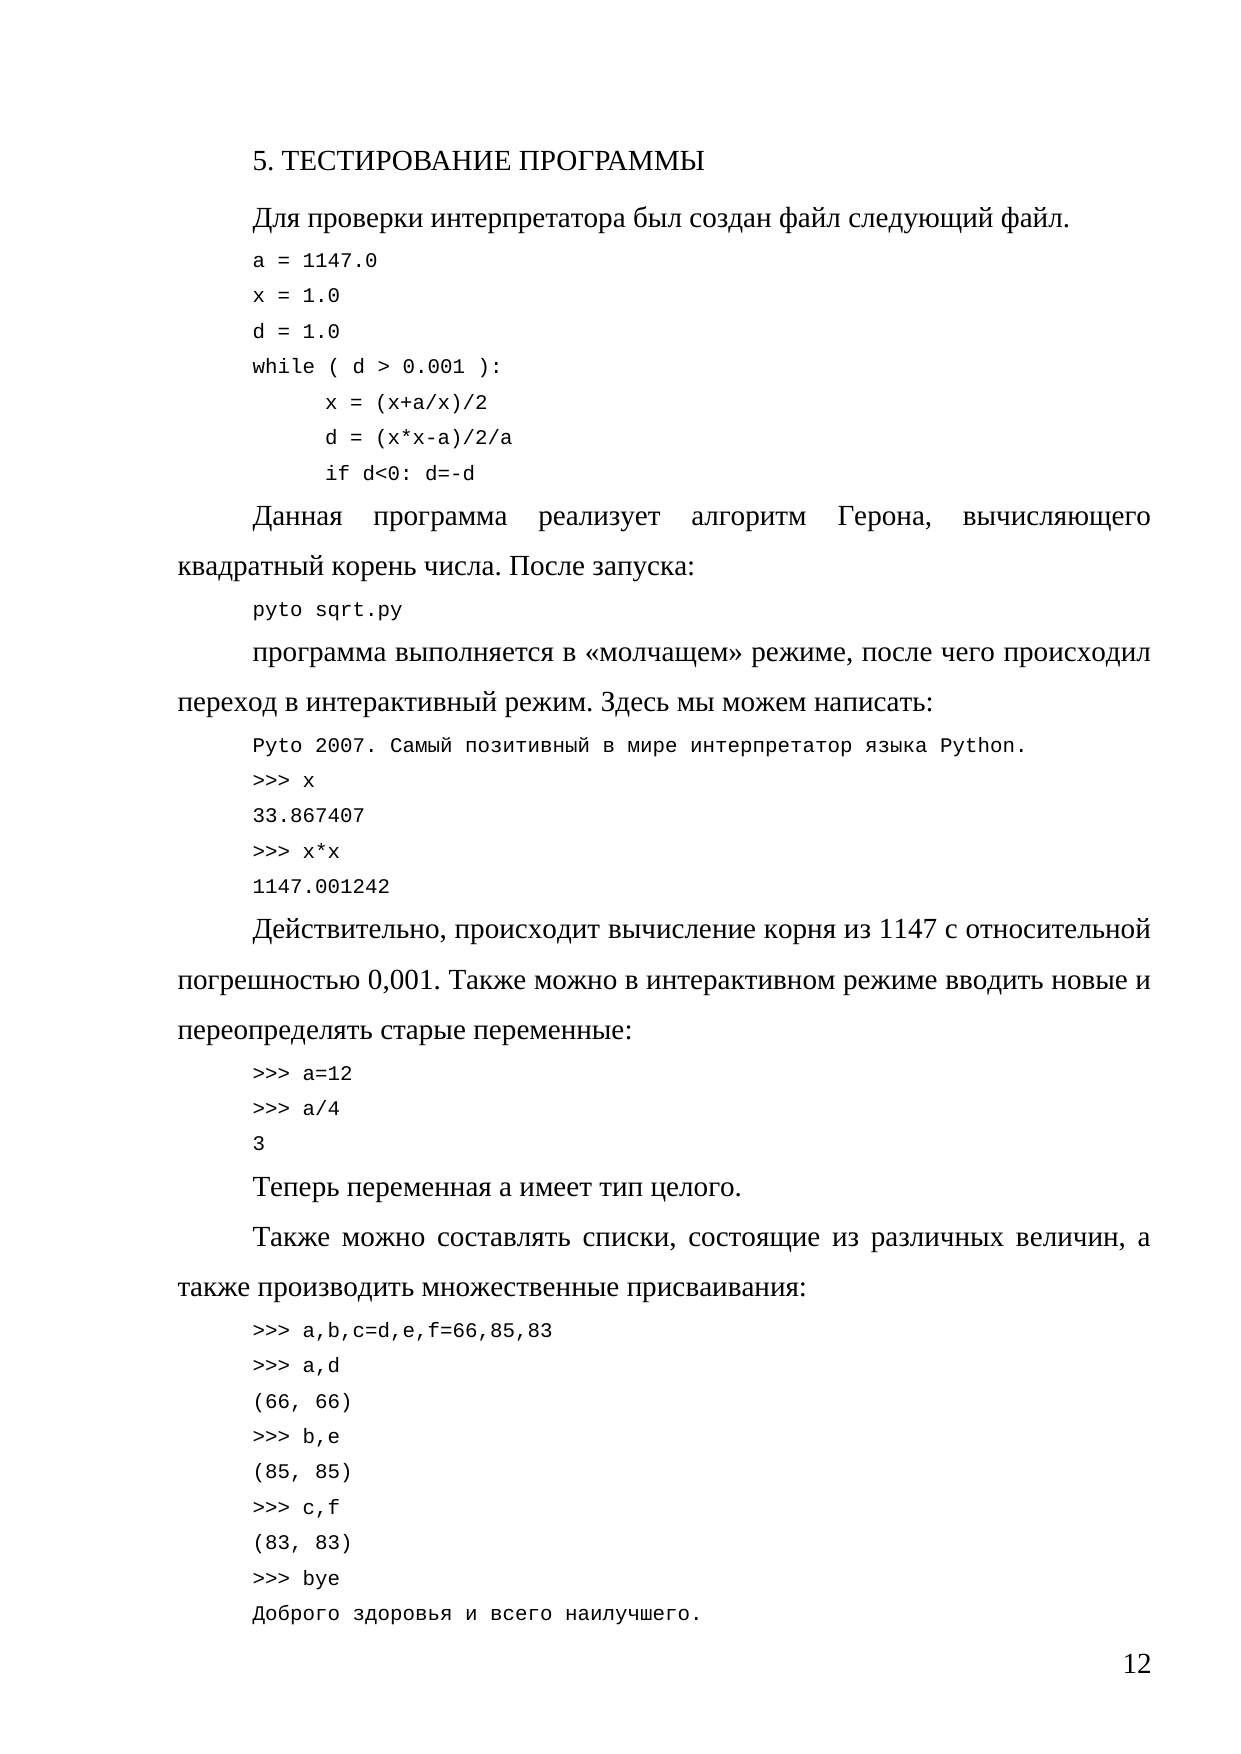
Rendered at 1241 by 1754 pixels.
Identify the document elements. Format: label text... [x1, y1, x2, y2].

text x = 1.0 [177, 285, 1152, 309]
text >>> b,e [177, 1426, 1152, 1450]
text Действительно, происходит вычисление корня из 1147 с относительной погрешностью 0,001. Также можно в интерактивном режиме вводить новые и переопределять старые переменные: [177, 912, 1152, 1046]
text (66, 66) [177, 1391, 1152, 1414]
text Для проверки интерпретатора был создан файл следующий файл. [177, 200, 1152, 233]
text x = (x+a/x)/2 [177, 392, 1152, 415]
text if d<0: d=-d [177, 462, 1152, 486]
text Pyto 2007. Самый позитивный в мире интерпретатор языка Python. [177, 734, 1152, 758]
text d = (x*x-a)/2/a [177, 427, 1152, 451]
text программа выполняется в «молчащем» режиме, после чего происходил переход в интерактивный режим. Здесь мы можем написать: [177, 634, 1152, 718]
text >>> a,d [177, 1355, 1152, 1379]
text >>> a=12 [177, 1063, 1152, 1086]
text >>> x*x [177, 841, 1152, 864]
text 1147.001242 [177, 876, 1152, 900]
text Также можно составлять списки, состоящие из различных величин, а также производить множественные присваивания: [177, 1219, 1152, 1303]
text >>> c,f [177, 1497, 1152, 1521]
text >>> a,b,c=d,e,f=66,85,83 [177, 1320, 1152, 1343]
text 33.867407 [177, 805, 1152, 829]
text 3 [177, 1133, 1152, 1157]
text Теперь переменная a имеет тип целого. [177, 1169, 1152, 1202]
text >>> a/4 [177, 1098, 1152, 1122]
text >>> x [177, 770, 1152, 794]
text pyto sqrt.py [177, 598, 1152, 622]
text (83, 83) [177, 1532, 1152, 1556]
text a = 1147.0 [177, 250, 1152, 274]
text d = 1.0 [177, 321, 1152, 344]
text >>> bye [177, 1568, 1152, 1591]
text while ( d > 0.001 ): [177, 356, 1152, 380]
text Данная программа реализует алгоритм Герона, вычисляющего квадратный корень числа. После запуска: [177, 498, 1152, 582]
subtitle 5. ТЕСТИРОВАНИЕ ПРОГРАММЫ [177, 143, 1152, 177]
text (85, 85) [177, 1461, 1152, 1485]
text Доброго здоровья и всего наилучшего. [177, 1603, 1152, 1627]
